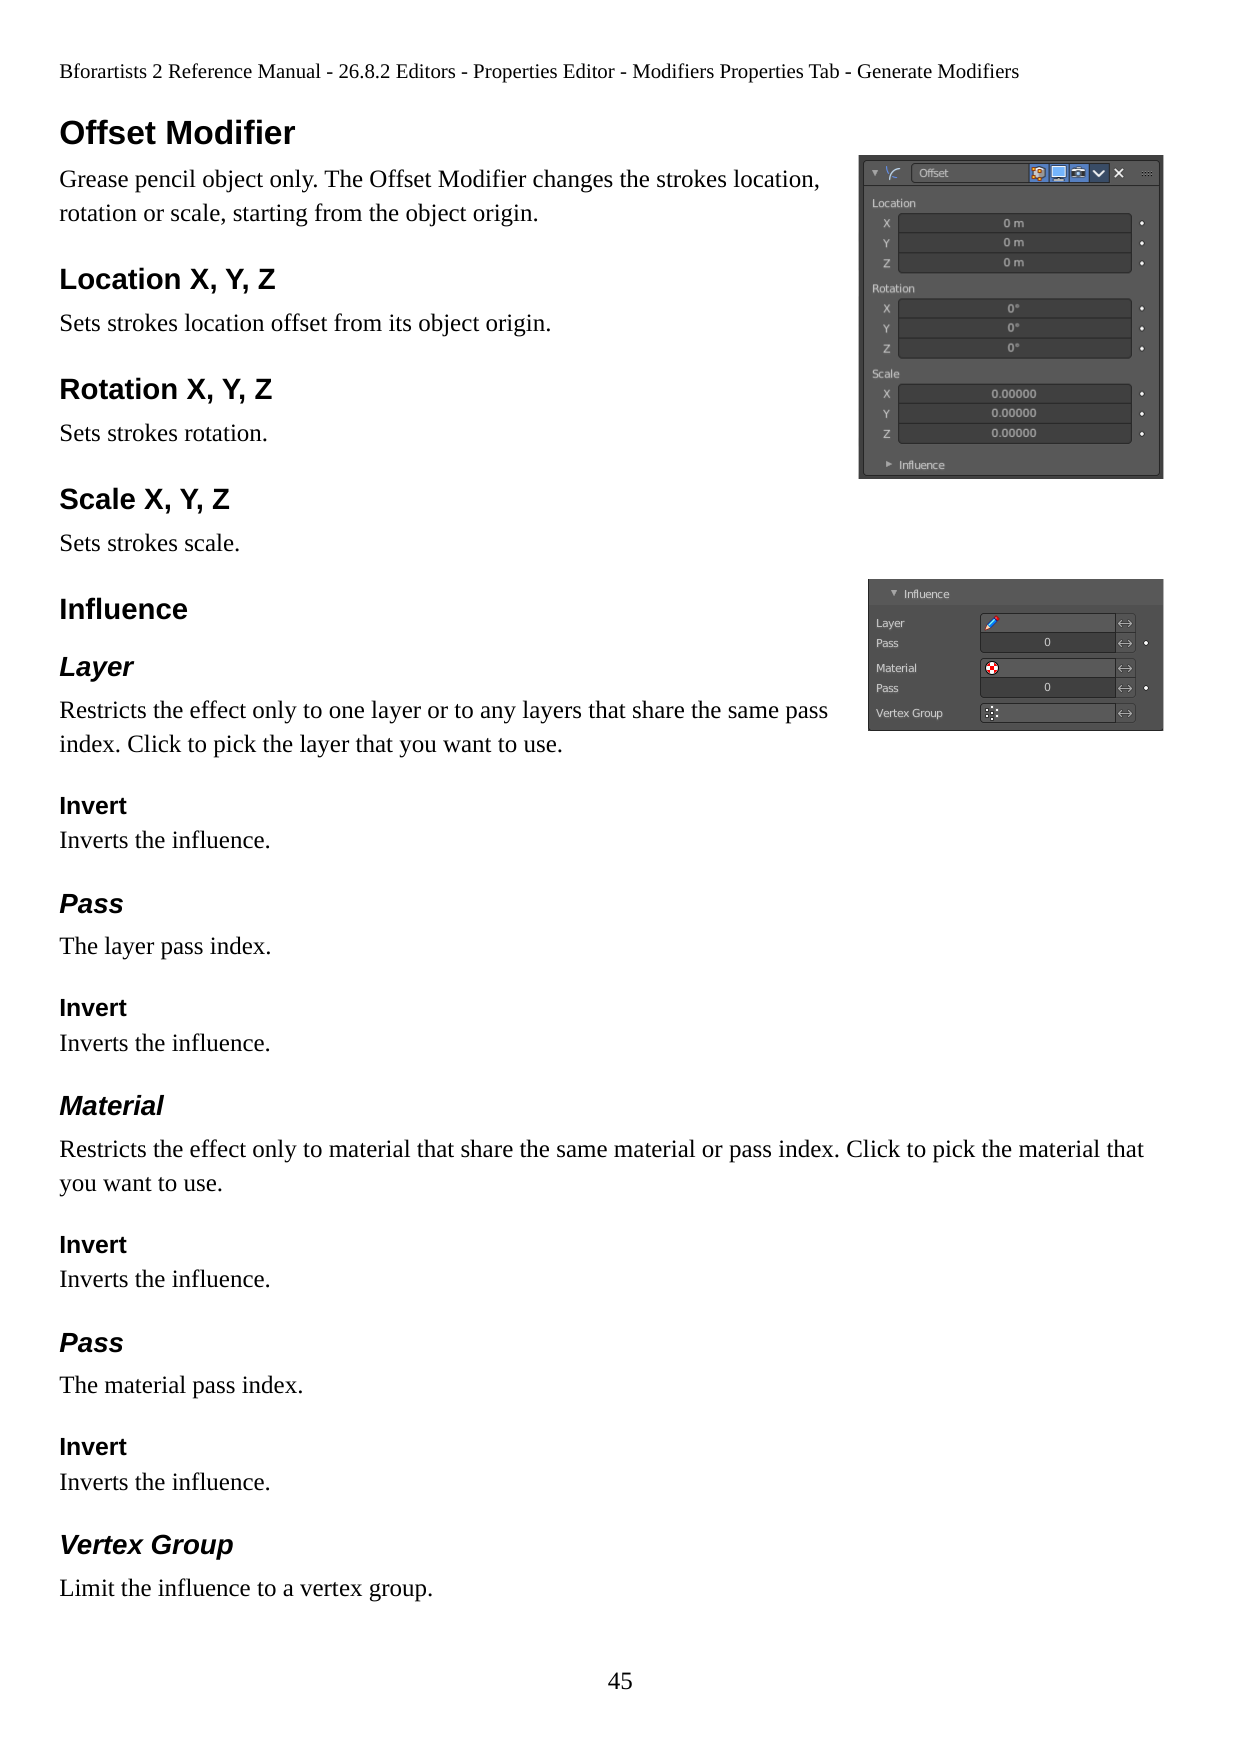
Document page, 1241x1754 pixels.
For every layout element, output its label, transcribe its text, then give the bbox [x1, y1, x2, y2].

subtitle [1164, 262, 1181, 296]
subtitle Scale X, Y, Z [59, 482, 1181, 515]
subtitle Rotation X, Y, Z [59, 372, 858, 406]
text Limit the influence to a vertex group. [59, 1573, 1181, 1602]
text Inverts the influence. [59, 1264, 1181, 1293]
text Inverts the influence. [59, 1028, 1181, 1057]
picture [858, 155, 1164, 479]
subtitle Influence [59, 592, 868, 625]
text Grease pencil object only. The Offset Modifier changes the strokes location, rotation or scale, starting from the object origin. [59, 164, 858, 227]
subtitle [1164, 592, 1181, 625]
subtitle Offset Modifier [59, 113, 1181, 151]
subtitle [1164, 372, 1181, 406]
text Inverts the influence. [59, 1467, 1181, 1496]
text Sets strokes location offset from its object origin. [59, 308, 858, 337]
text [1164, 418, 1181, 447]
subtitle Vertex Group [59, 1528, 1181, 1560]
subtitle Invert [59, 791, 1181, 819]
subtitle Pass [59, 887, 1181, 919]
subtitle Invert [59, 993, 1181, 1022]
text Sets strokes rotation. [59, 418, 858, 447]
text Sets strokes scale. [59, 528, 1181, 557]
text Restricts the effect only to material that share the same material or pass index. Click to pick the material that you want to use. [59, 1134, 1181, 1197]
subtitle Location X, Y, Z [59, 262, 858, 296]
text Inverts the influence. [59, 826, 1181, 854]
subtitle Pass [59, 1326, 1181, 1358]
text Restricts the effect only to one layer or to any layers that share the same pass index. Click to pick the layer that you want to use. [59, 695, 1181, 758]
text The layer pass index. [59, 931, 1181, 960]
subtitle Layer [59, 650, 868, 682]
subtitle [1164, 650, 1181, 682]
subtitle Invert [59, 1230, 1181, 1258]
text The material pass index. [59, 1371, 1181, 1399]
subtitle Invert [59, 1432, 1181, 1461]
picture [868, 579, 1164, 731]
subtitle Material [59, 1089, 1181, 1121]
